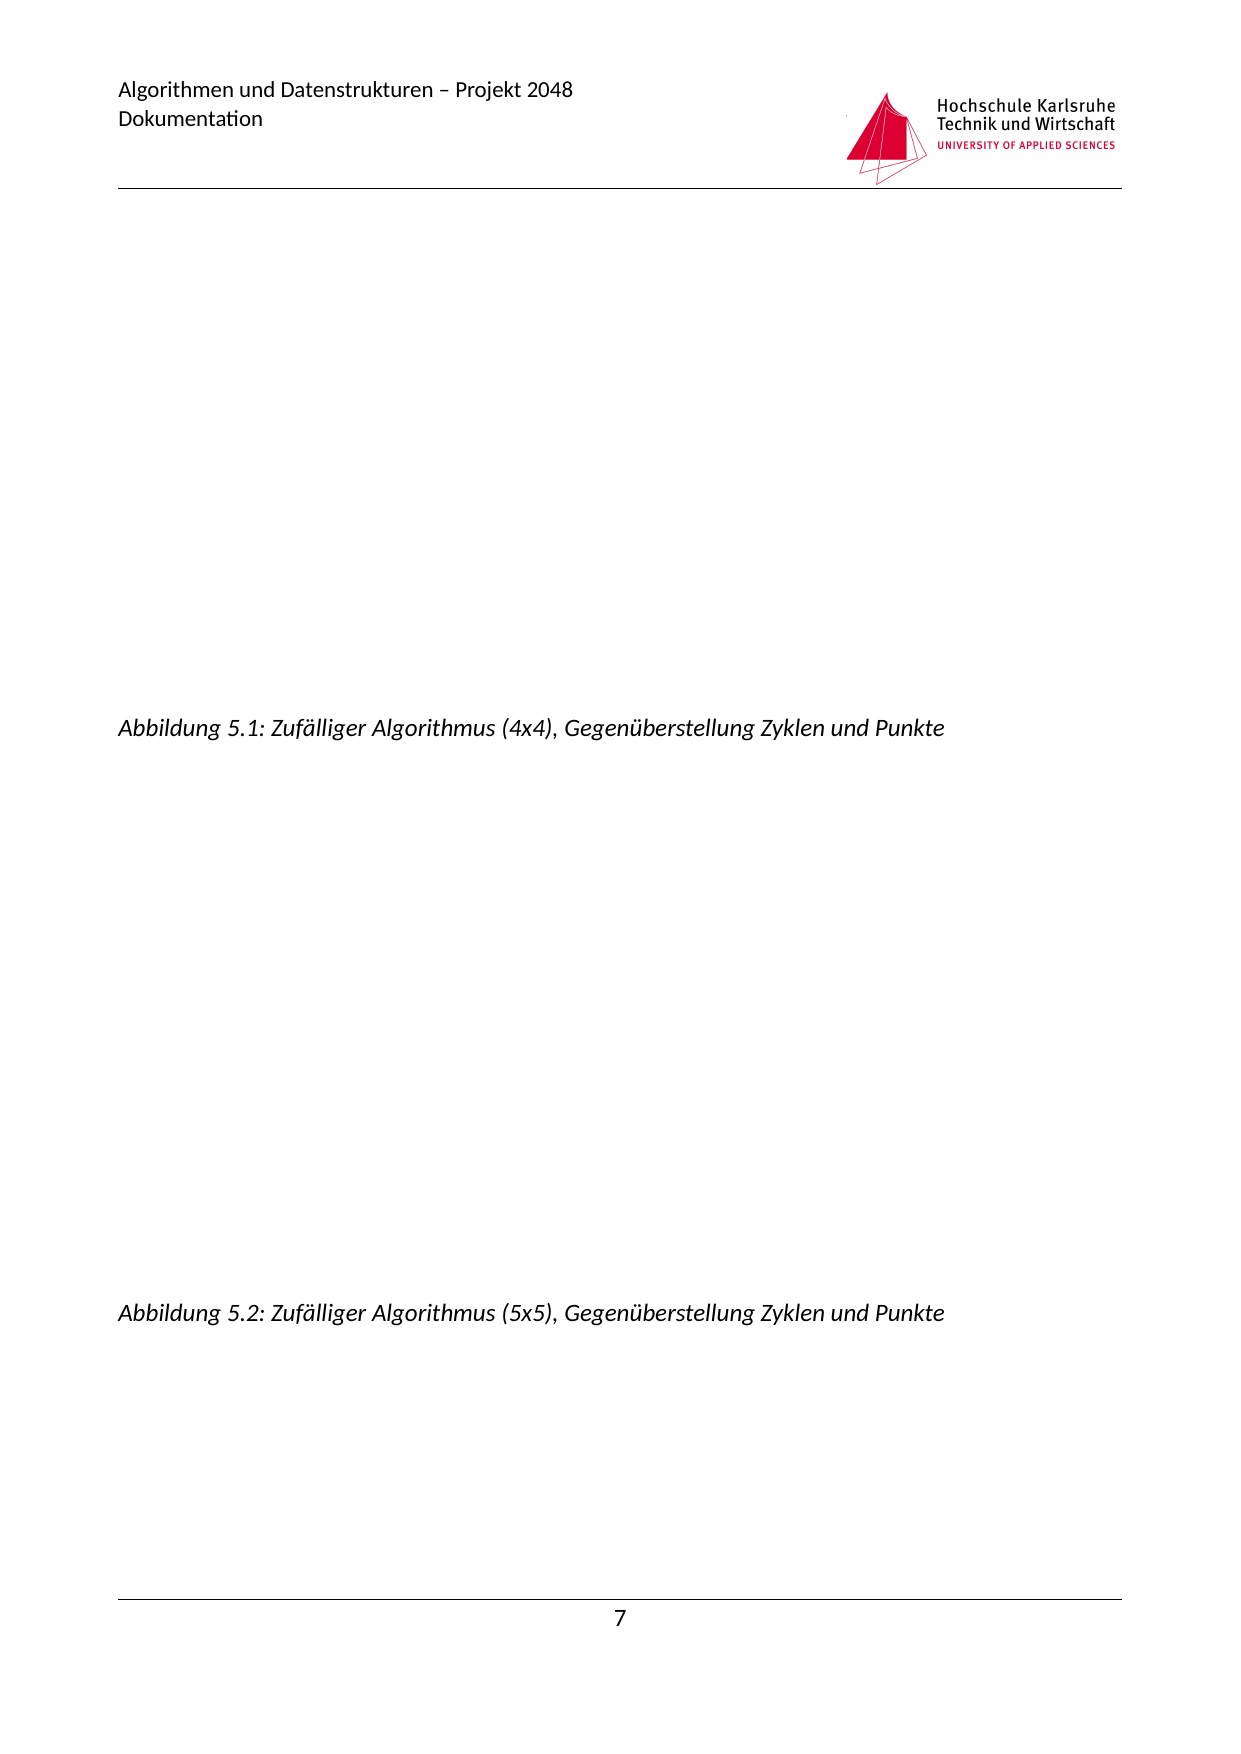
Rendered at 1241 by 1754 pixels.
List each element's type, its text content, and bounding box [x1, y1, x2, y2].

text Abbildung 5.2: Zufälliger Algorithmus (5x5), Gegenüberstellung Zyklen und Punkte [118, 800, 1122, 1328]
picture [846, 92, 1115, 185]
text Abbildung 5.1: Zufälliger Algorithmus (4x4), Gegenüberstellung Zyklen und Punkte [118, 212, 1122, 742]
